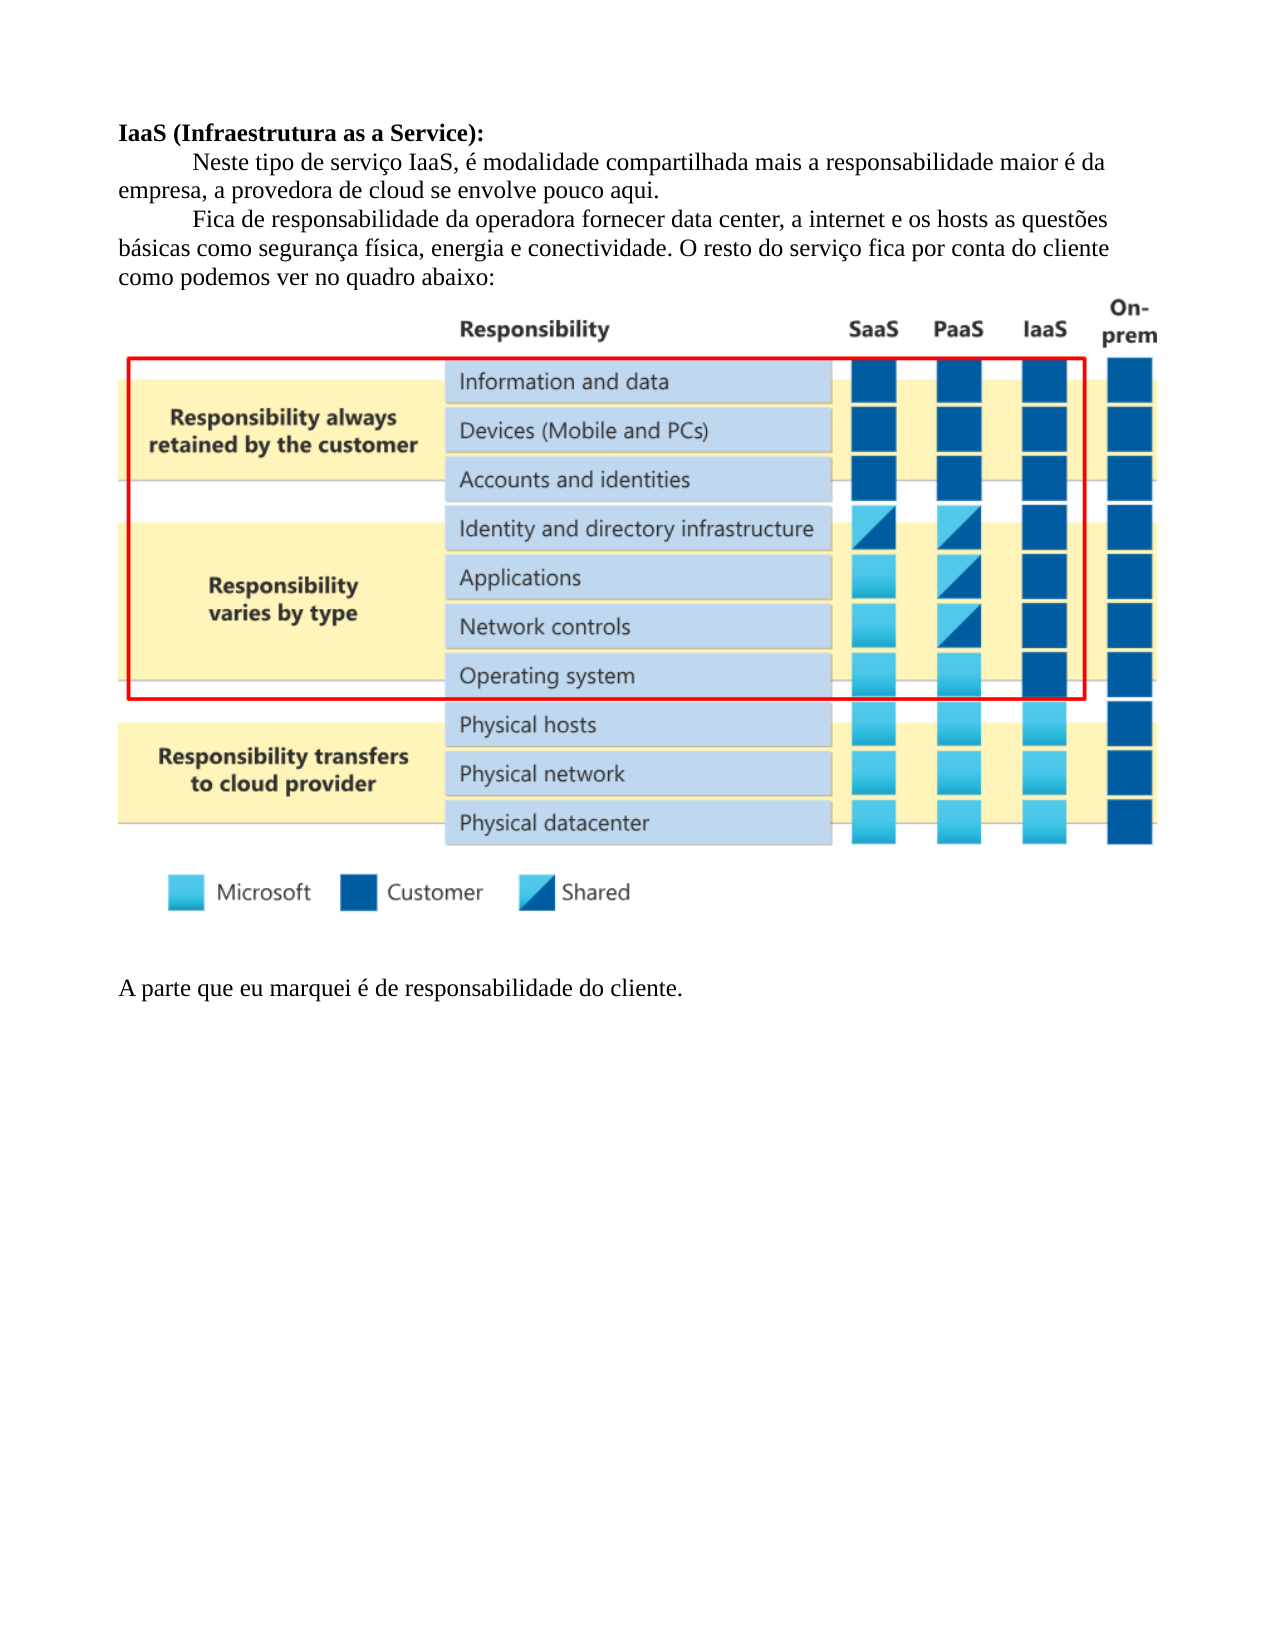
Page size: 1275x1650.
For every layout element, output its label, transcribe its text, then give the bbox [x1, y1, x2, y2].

text Neste tipo de serviço IaaS, é modalidade compartilhada mais a responsabilidade maior é da empresa, a provedora de cloud se envolve pouco aqui. Fica de responsabilidade da operadora fornecer data center, a internet e os hosts as questões básicas como segurança física, energia e conectividade. O resto do serviço fica por conta do cliente como podemos ver no quadro abaixo: [118, 147, 1157, 290]
picture [118, 290, 1157, 916]
text A parte que eu marquei é de responsabilidade do cliente. [118, 973, 1157, 1002]
text IaaS (Infraestrutura as a Service): [118, 118, 1157, 147]
